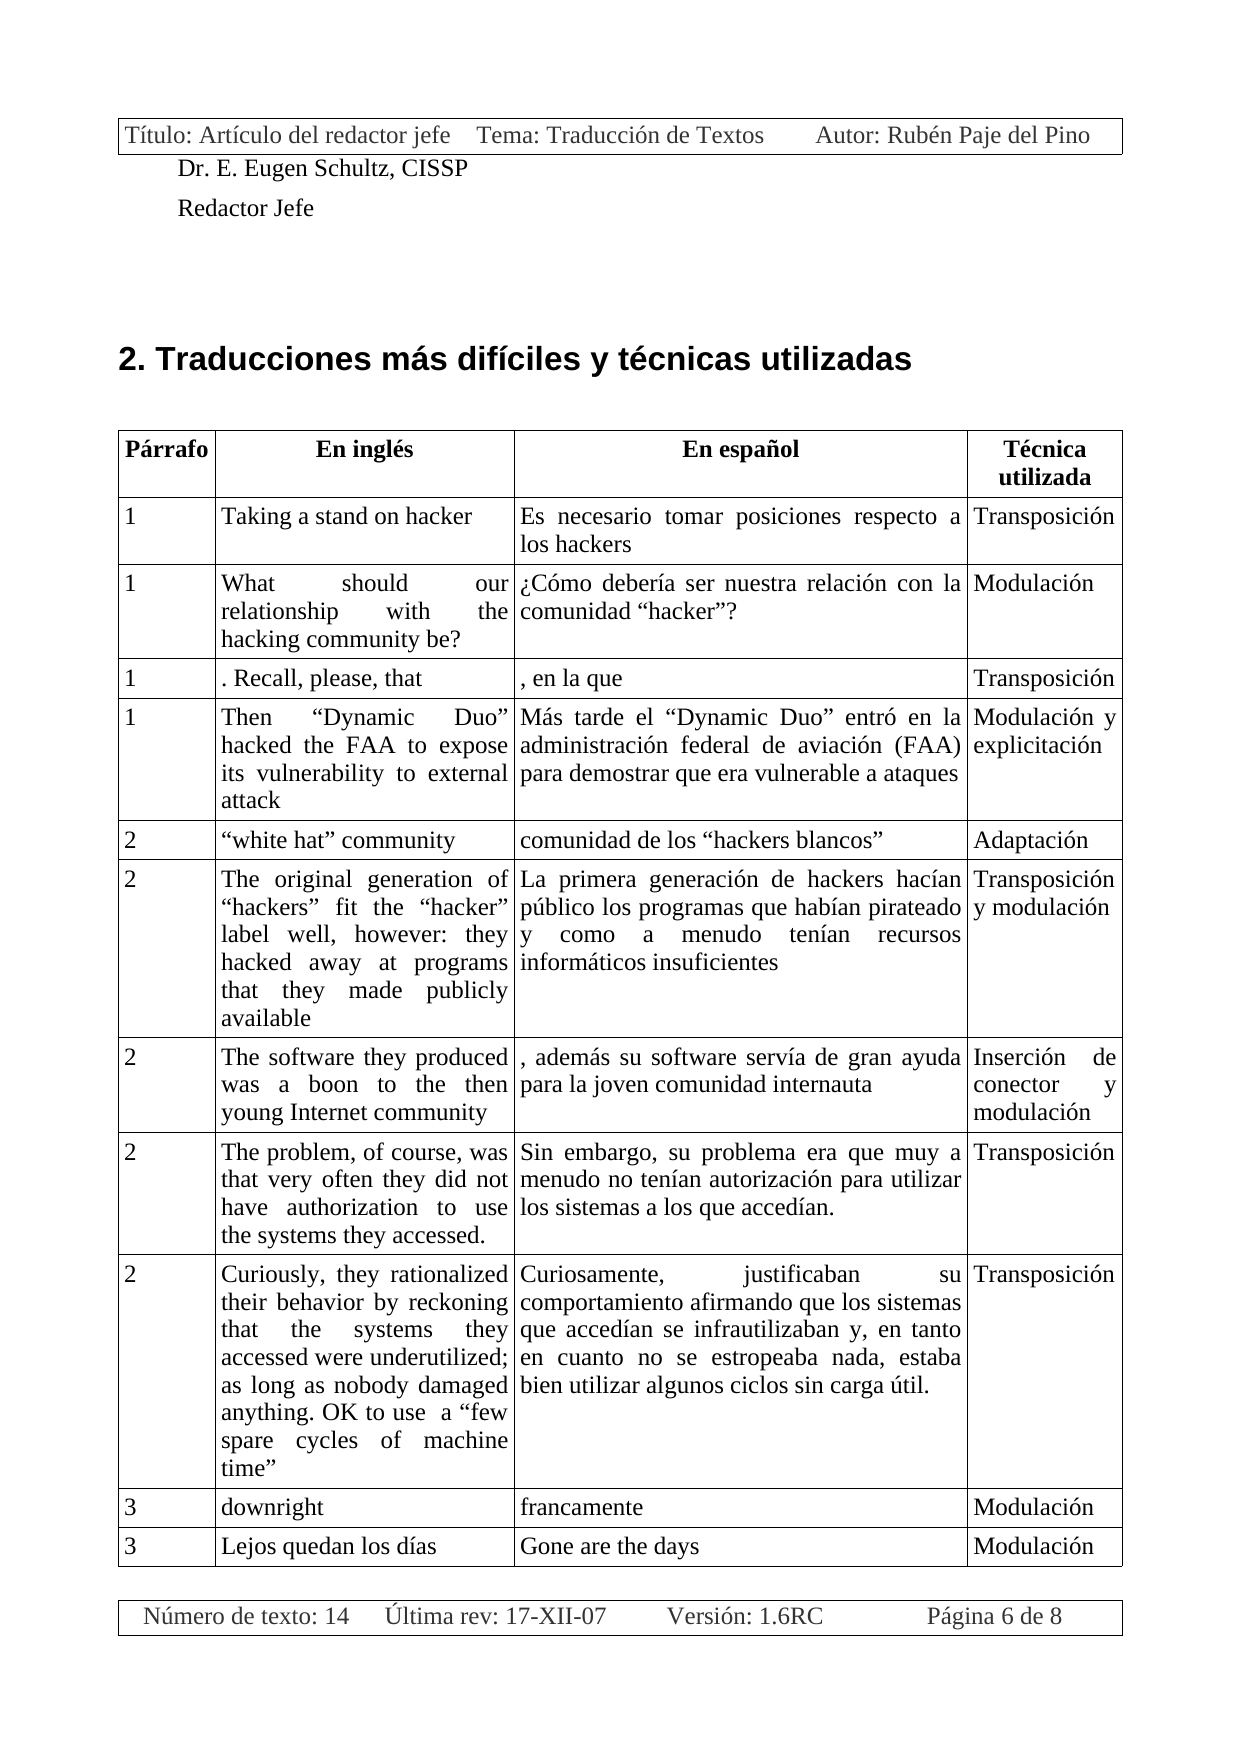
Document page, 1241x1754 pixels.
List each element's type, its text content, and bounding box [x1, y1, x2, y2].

table_cell 3 [119, 1489, 215, 1527]
table_cell francamente [515, 1489, 967, 1527]
table_cell Adaptación [968, 821, 1122, 859]
table_cell 2 [119, 1255, 215, 1487]
table_cell downright [216, 1489, 514, 1527]
text Redactor Jefe [118, 194, 1122, 222]
table_cell 1 [119, 659, 215, 698]
table_header Técnica utilizada [968, 431, 1122, 497]
table_cell Transposición [968, 1133, 1122, 1254]
table_header En español [515, 431, 967, 497]
table_cell ¿Cómo debería ser nuestra relación con la comunidad “hacker”? [515, 565, 967, 658]
table_cell The original generation of “hackers” fit the “hacker” label well, however: they hacked away at programs that they made publicly available [216, 860, 514, 1037]
table_cell Modulación y explicitación [968, 699, 1122, 820]
table_cell 2 [119, 1038, 215, 1132]
table_cell Curiosamente, justificaban su comportamiento afirmando que los sistemas que accedían se infrautilizaban y, en tanto en cuanto no se estropeaba nada, estaba bien utilizar algunos ciclos sin carga útil. [515, 1255, 967, 1487]
table_cell comunidad de los “hackers blancos” [515, 821, 967, 859]
table_cell The problem, of course, was that very often they did not have authorization to use the systems they accessed. [216, 1133, 514, 1254]
table_cell Inserción de conector y modulación [968, 1038, 1122, 1132]
table_cell Más tarde el “Dynamic Duo” entró en la administración federal de aviación (FAA) para demostrar que era vulnerable a ataques [515, 699, 967, 820]
table_cell Sin embargo, su problema era que muy a menudo no tenían autorización para utilizar los sistemas a los que accedían. [515, 1133, 967, 1254]
table_cell 2 [119, 1133, 215, 1254]
table_cell , en la que [515, 659, 967, 698]
table_cell Lejos quedan los días [216, 1528, 514, 1566]
table_cell 2 [119, 821, 215, 859]
table_cell What should our relationship with the hacking community be? [216, 565, 514, 658]
table_cell Modulación [968, 1489, 1122, 1527]
table_cell . Recall, please, that [216, 659, 514, 698]
table_cell Transposición [968, 1255, 1122, 1487]
table_cell 2 [119, 860, 215, 1037]
table_cell Then “Dynamic Duo” hacked the FAA to expose its vulnerability to external attack [216, 699, 514, 820]
table_cell “white hat” community [216, 821, 514, 859]
table_cell 3 [119, 1528, 215, 1566]
subtitle 2. Traducciones más difíciles y técnicas utilizadas [118, 340, 1122, 377]
table_cell Transposición [968, 498, 1122, 564]
table_header En inglés [216, 431, 514, 497]
table_cell 1 [119, 498, 215, 564]
table_cell Gone are the days [515, 1528, 967, 1566]
table_cell La primera generación de hackers hacían público los programas que habían pirateado y como a menudo tenían recursos informáticos insuficientes [515, 860, 967, 1037]
table_header Párrafo [119, 431, 215, 497]
table_cell Curiously, they rationalized their behavior by reckoning that the systems they accessed were underutilized; as long as nobody damaged anything. OK to use a “few spare cycles of machine time” [216, 1255, 514, 1487]
table_cell 1 [119, 699, 215, 820]
table_cell , además su software servía de gran ayuda para la joven comunidad internauta [515, 1038, 967, 1132]
table_cell The software they produced was a boon to the then young Internet community [216, 1038, 514, 1132]
text Dr. E. Eugen Schultz, CISSP [118, 155, 1122, 182]
table_cell Taking a stand on hacker [216, 498, 514, 564]
table_cell Transposición [968, 659, 1122, 698]
table_cell Transposición y modulación [968, 860, 1122, 1037]
table_cell Modulación [968, 565, 1122, 658]
table_cell 1 [119, 565, 215, 658]
table_cell Modulación [968, 1528, 1122, 1566]
table_cell Es necesario tomar posiciones respecto a los hackers [515, 498, 967, 564]
